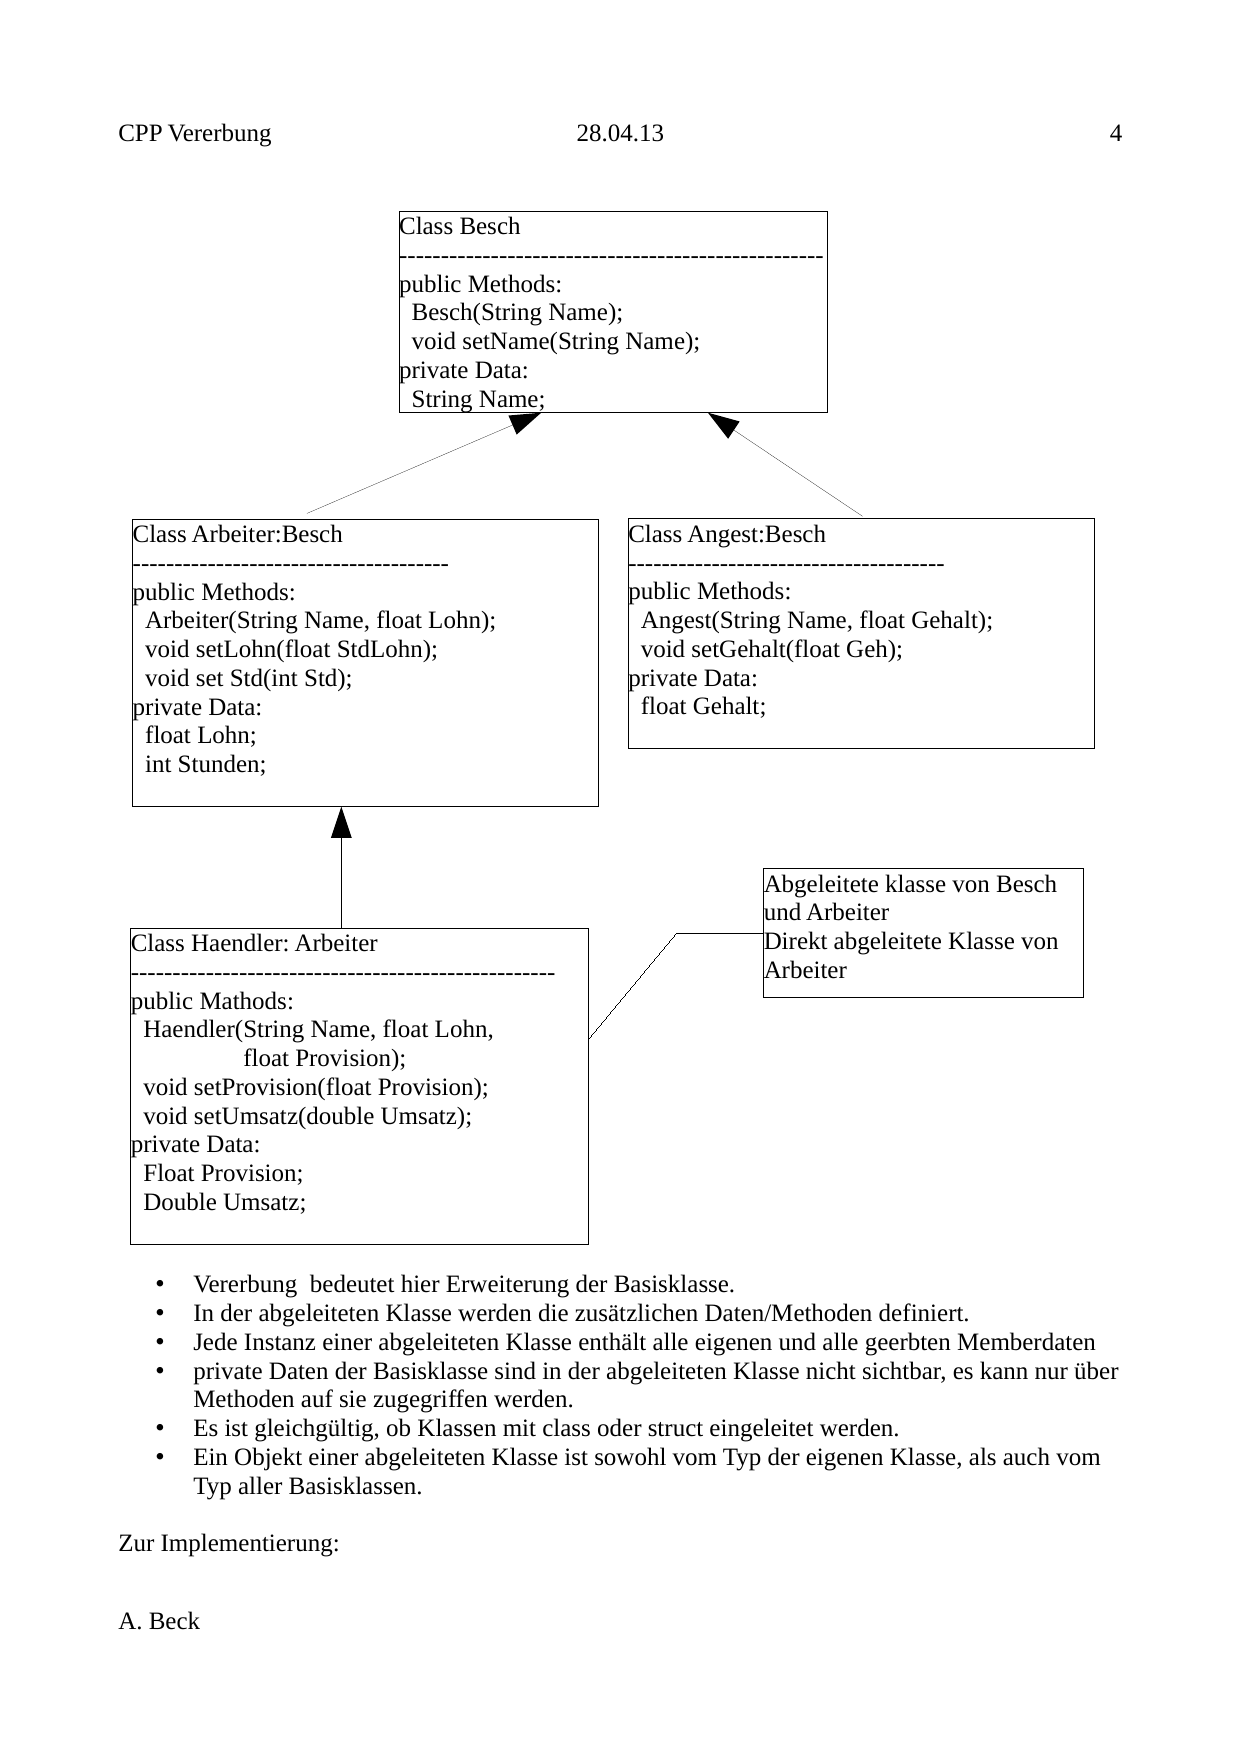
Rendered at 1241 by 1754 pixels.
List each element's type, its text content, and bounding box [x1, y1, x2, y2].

list In der abgeleiteten Klasse werden die zusätzlichen Daten/Methoden definiert. [156, 1298, 1122, 1327]
list Vererbung bedeutet hier Erweiterung der Basisklasse. [156, 1269, 1122, 1298]
list Ein Objekt einer abgeleiteten Klasse ist sowohl vom Typ der eigenen Klasse, als auch vom Typ aller Basisklassen. [156, 1442, 1122, 1499]
text Zur Implementierung: [118, 1528, 1122, 1557]
list Es ist gleichgültig, ob Klassen mit class oder struct eingeleitet werden. [156, 1413, 1122, 1442]
list Jede Instanz einer abgeleiteten Klasse enthält alle eigenen und alle geerbten Memberdaten [156, 1327, 1122, 1356]
list private Daten der Basisklasse sind in der abgeleiteten Klasse nicht sichtbar, es kann nur über Methoden auf sie zugegriffen werden. [156, 1356, 1122, 1413]
